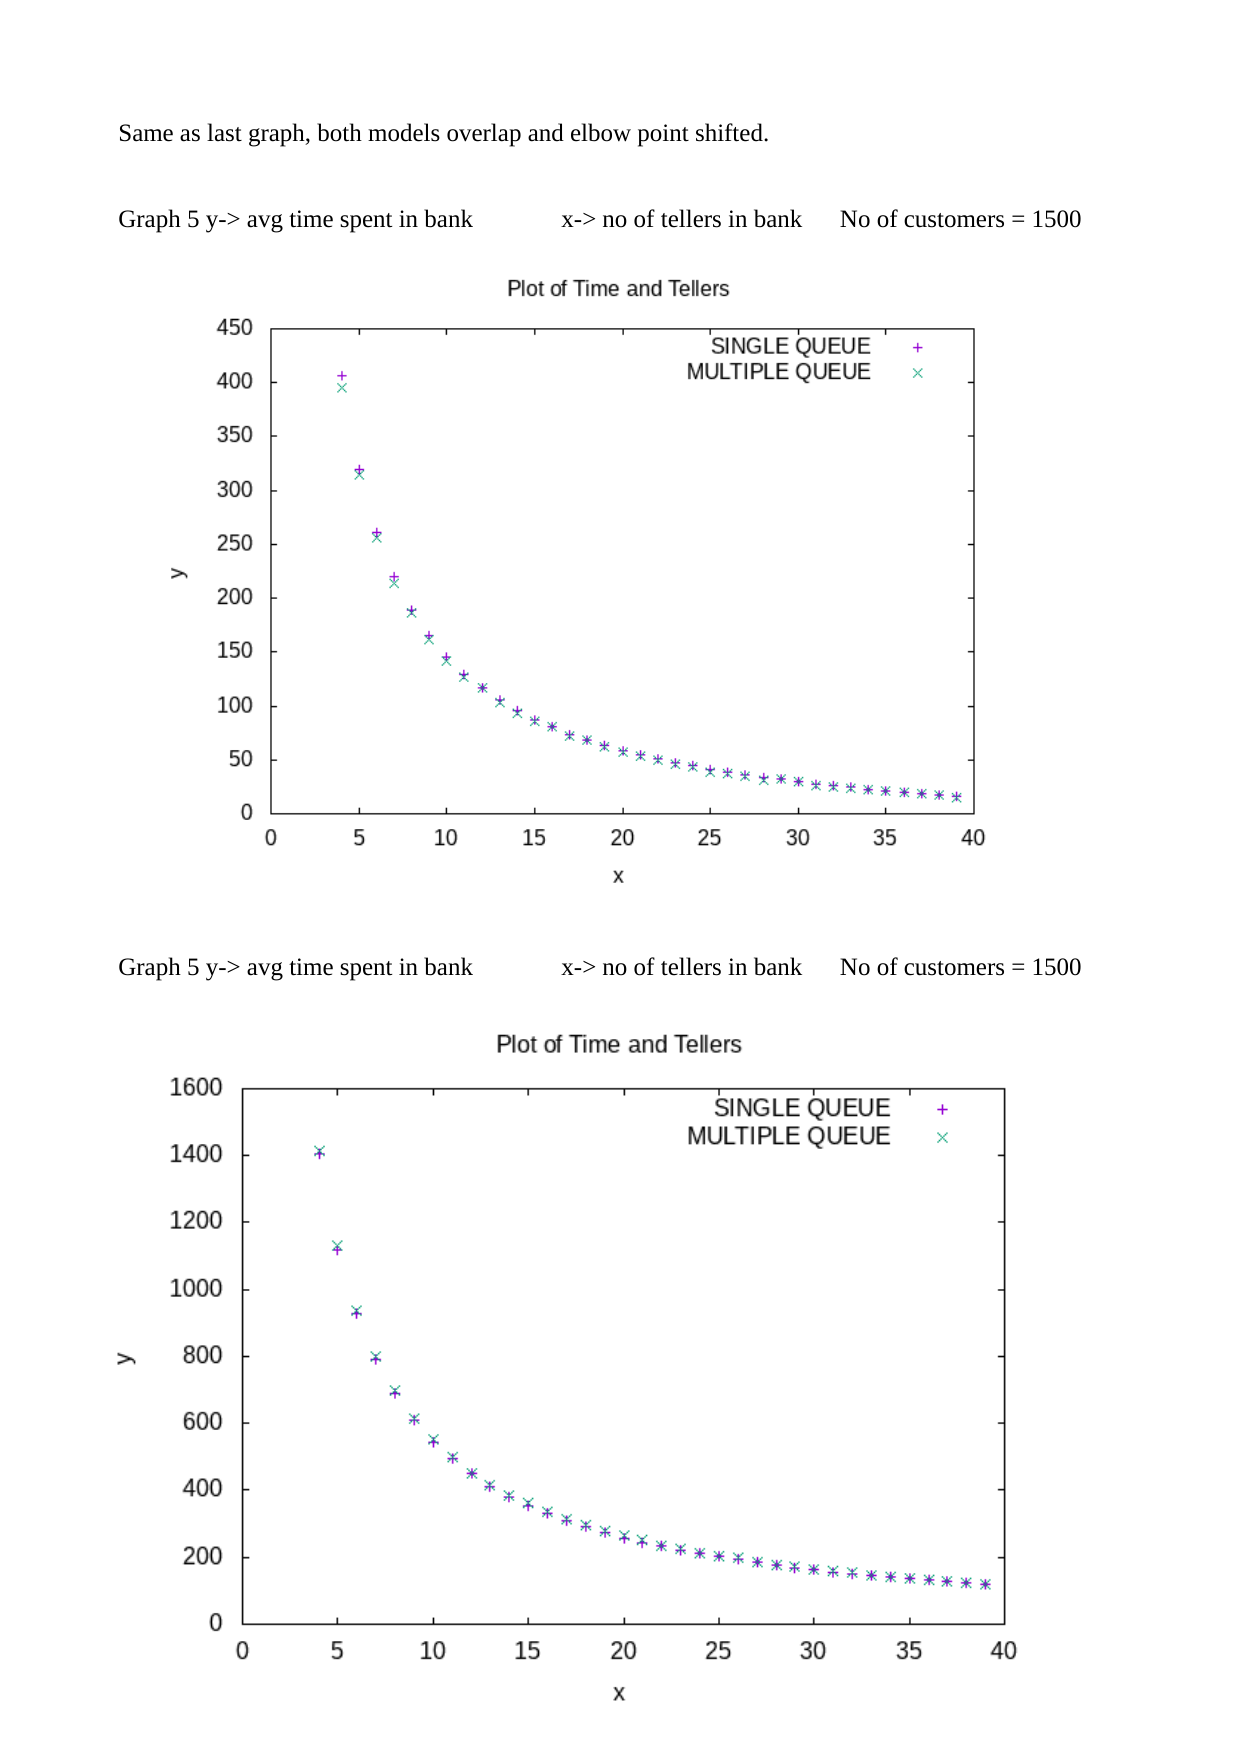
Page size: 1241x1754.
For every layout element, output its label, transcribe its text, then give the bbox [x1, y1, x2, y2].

picture [103, 1004, 1049, 1714]
text Graph 5 y-> avg time spent in bank x-> no of tellers in bank No of customers = 1500 [118, 952, 1122, 981]
picture [158, 252, 1015, 895]
text Same as last graph, both models overlap and elbow point shifted. [118, 118, 1122, 147]
text Graph 5 y-> avg time spent in bank x-> no of tellers in bank No of customers = 1500 [118, 204, 1122, 233]
